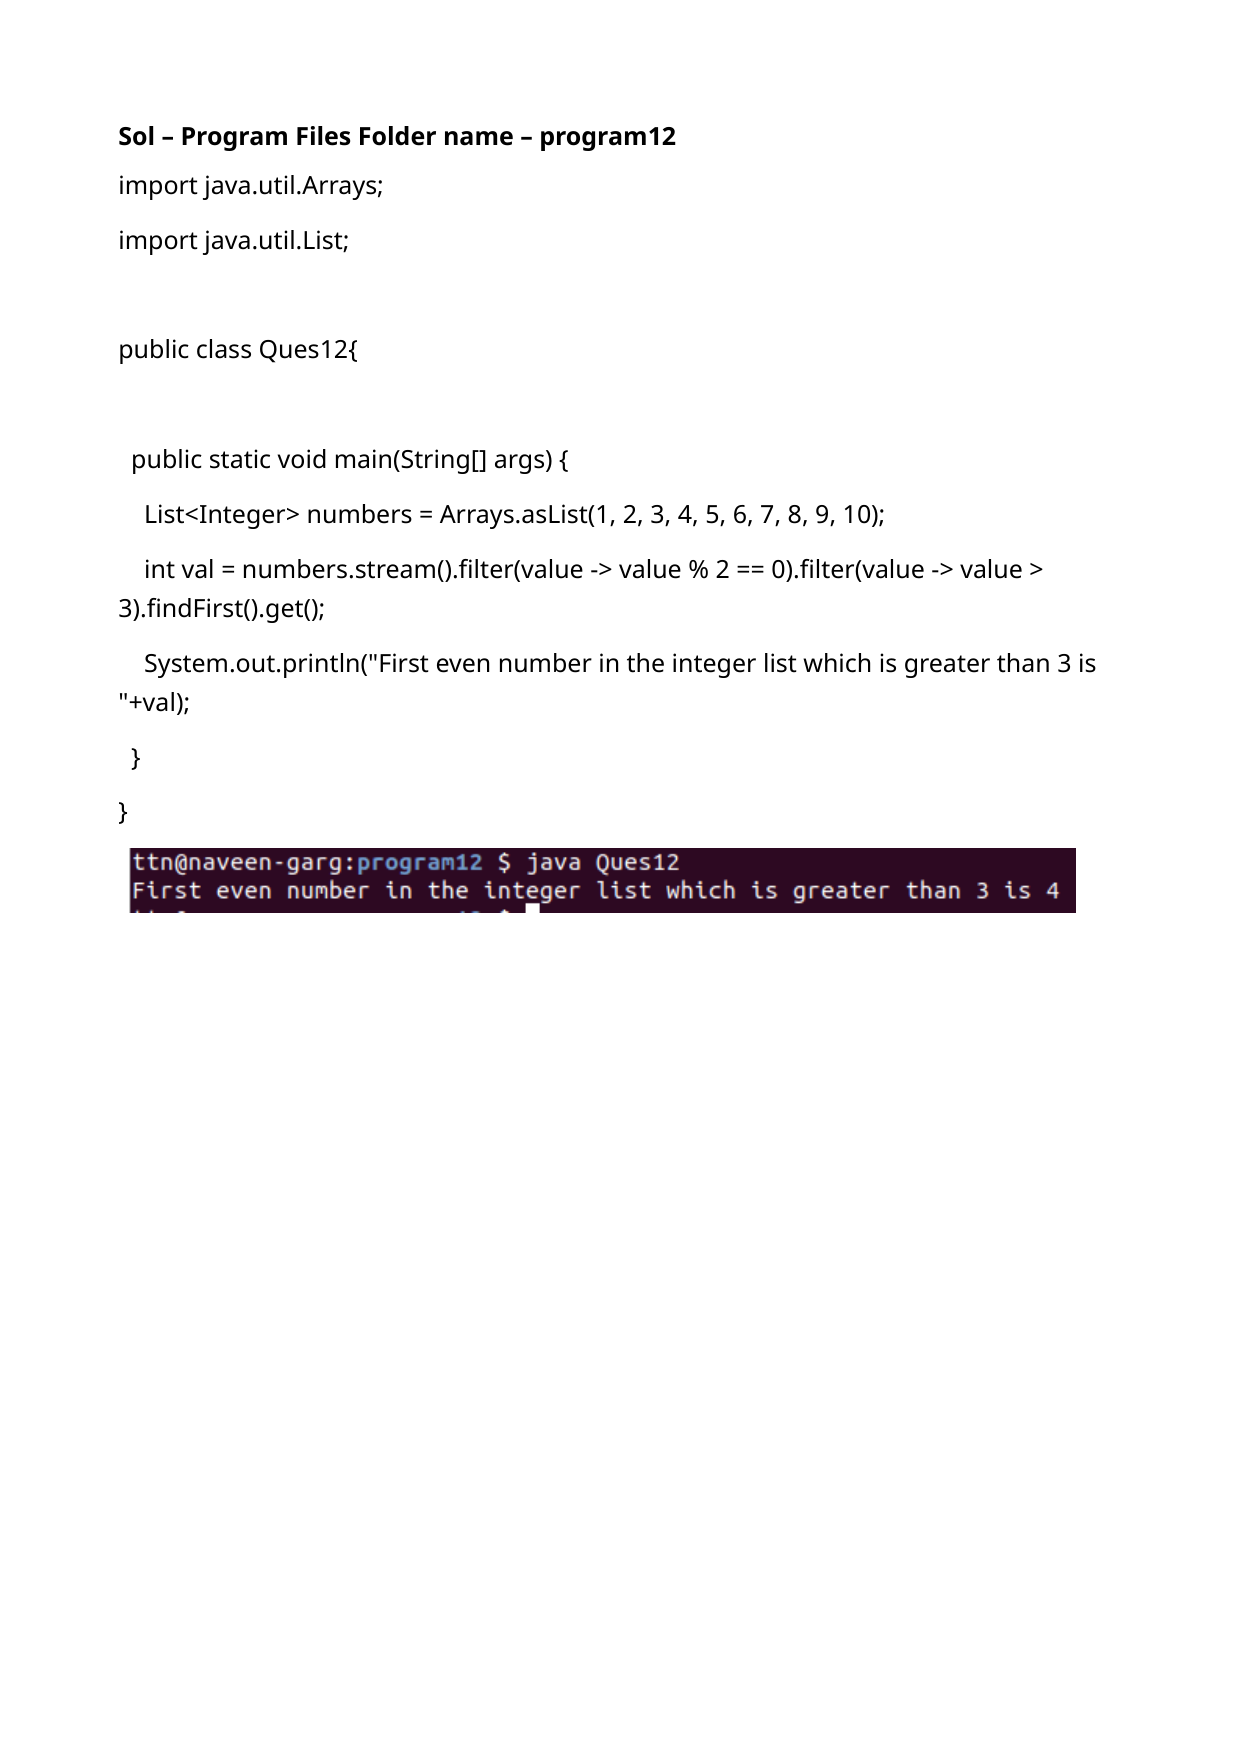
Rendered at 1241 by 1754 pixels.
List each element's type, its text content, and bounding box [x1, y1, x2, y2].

text List<Integer> numbers = Arrays.asList(1, 2, 3, 4, 5, 6, 7, 8, 9, 10); [118, 497, 1122, 531]
text } [118, 739, 1122, 773]
text import java.util.Arrays; [118, 168, 1122, 202]
text import java.util.List; [118, 223, 1122, 257]
picture [129, 848, 1076, 913]
text int val = numbers.stream().filter(value -> value % 2 == 0).filter(value -> value > 3).findFirst().get(); [118, 551, 1122, 624]
text public class Ques12{ [118, 332, 1122, 366]
text } [118, 794, 1122, 828]
text Sol – Program Files Folder name – program12 [118, 118, 1122, 152]
text public static void main(String[] args) { [118, 442, 1122, 476]
text System.out.println("First even number in the integer list which is greater than 3 is "+val); [118, 645, 1122, 718]
